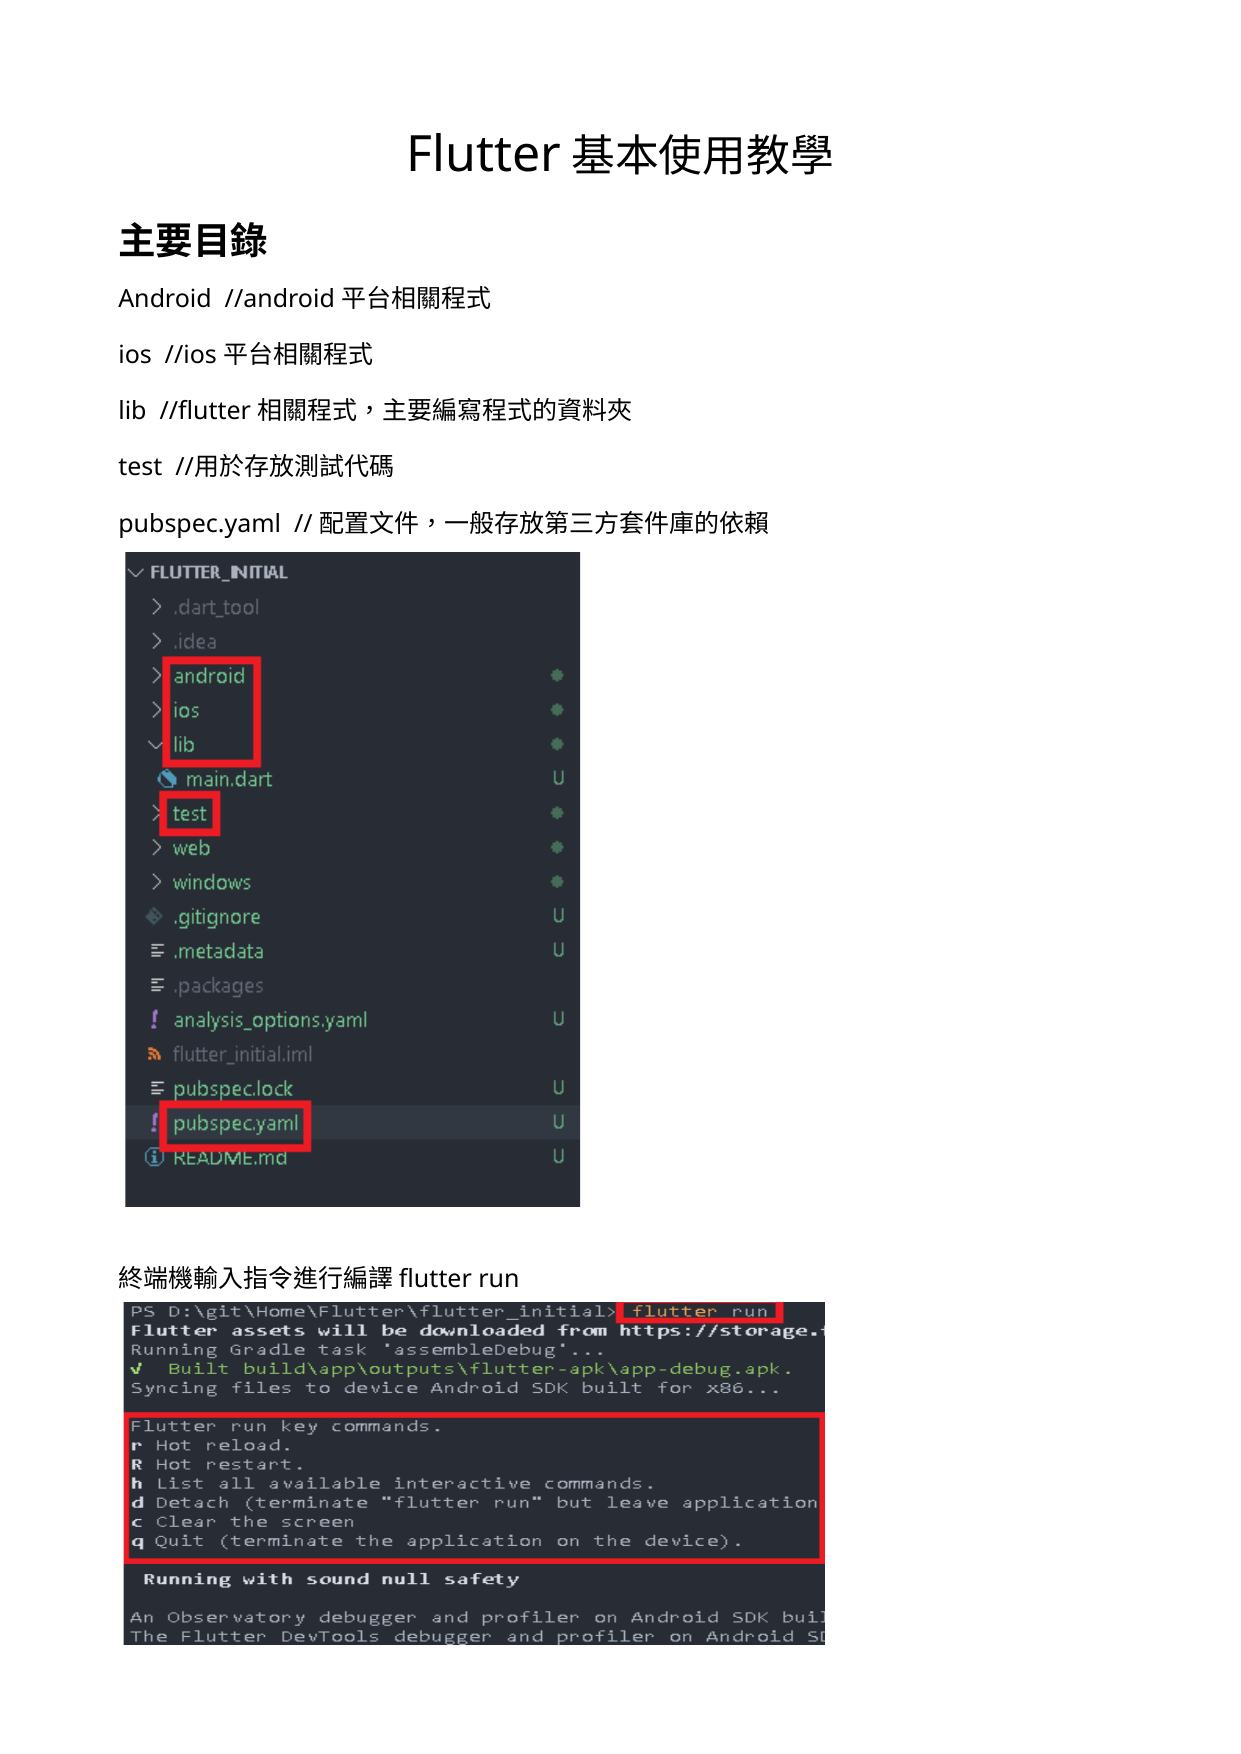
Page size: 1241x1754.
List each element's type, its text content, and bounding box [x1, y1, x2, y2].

text pubspec.yaml // 配置文件，一般存放第三方套件庫的依賴 [118, 503, 1122, 539]
text ios //ios 平台相關程式 [118, 334, 1122, 371]
text test //用於存放測試代碼 [118, 447, 1122, 483]
picture [125, 552, 580, 1207]
subtitle 主要目錄 [118, 211, 1122, 266]
text 終端機輸入指令進行編譯 flutter run [118, 1258, 1122, 1294]
text Flutter基本使用教學 [118, 118, 1122, 186]
picture [123, 1302, 825, 1645]
text Android //android 平台相關程式 [118, 278, 1122, 314]
text lib //flutter 相關程式，主要編寫程式的資料夾 [118, 391, 1122, 427]
